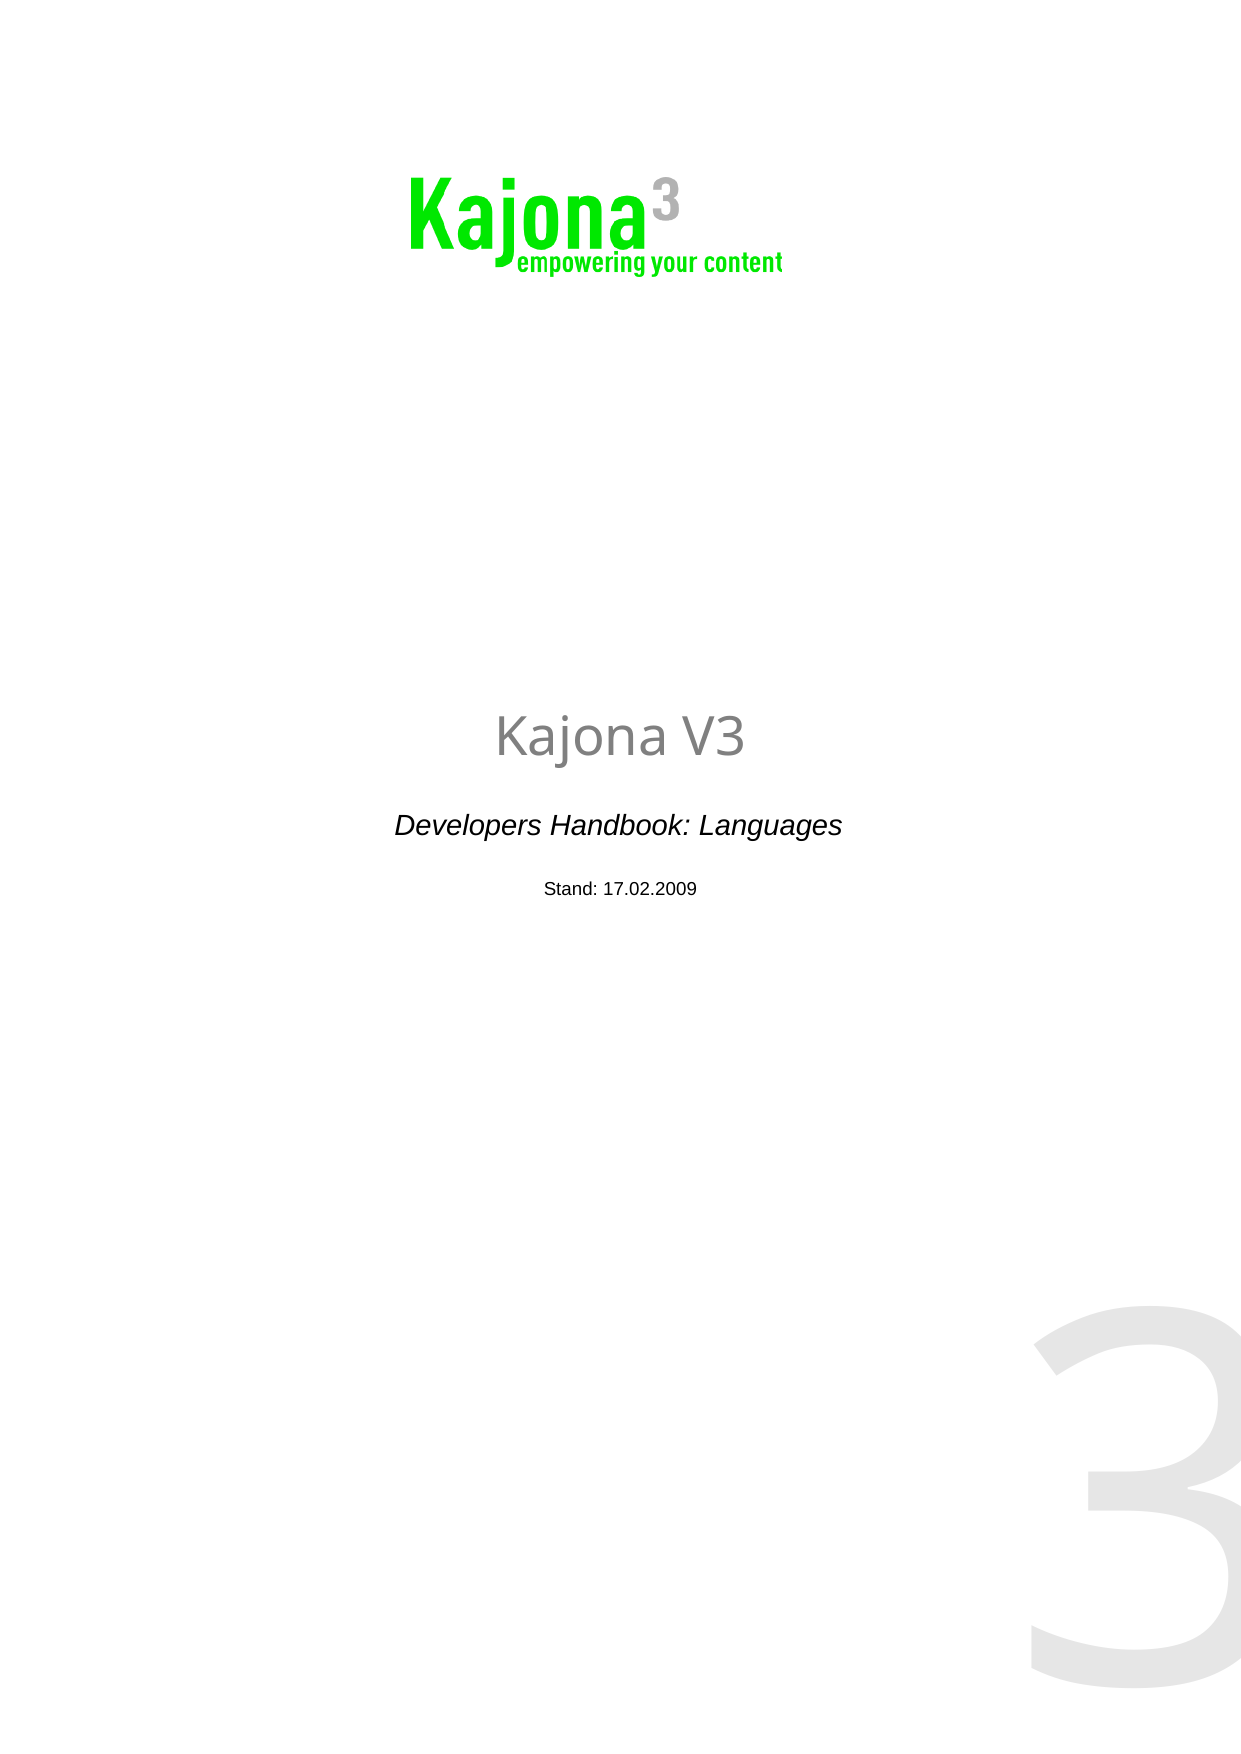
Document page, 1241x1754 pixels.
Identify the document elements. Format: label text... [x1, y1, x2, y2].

picture [411, 177, 782, 277]
subtitle Stand: 17.02.2009 [118, 879, 1122, 899]
subtitle Developers Handbook: Languages [118, 808, 1122, 841]
title Kajona V3 [118, 697, 1122, 771]
